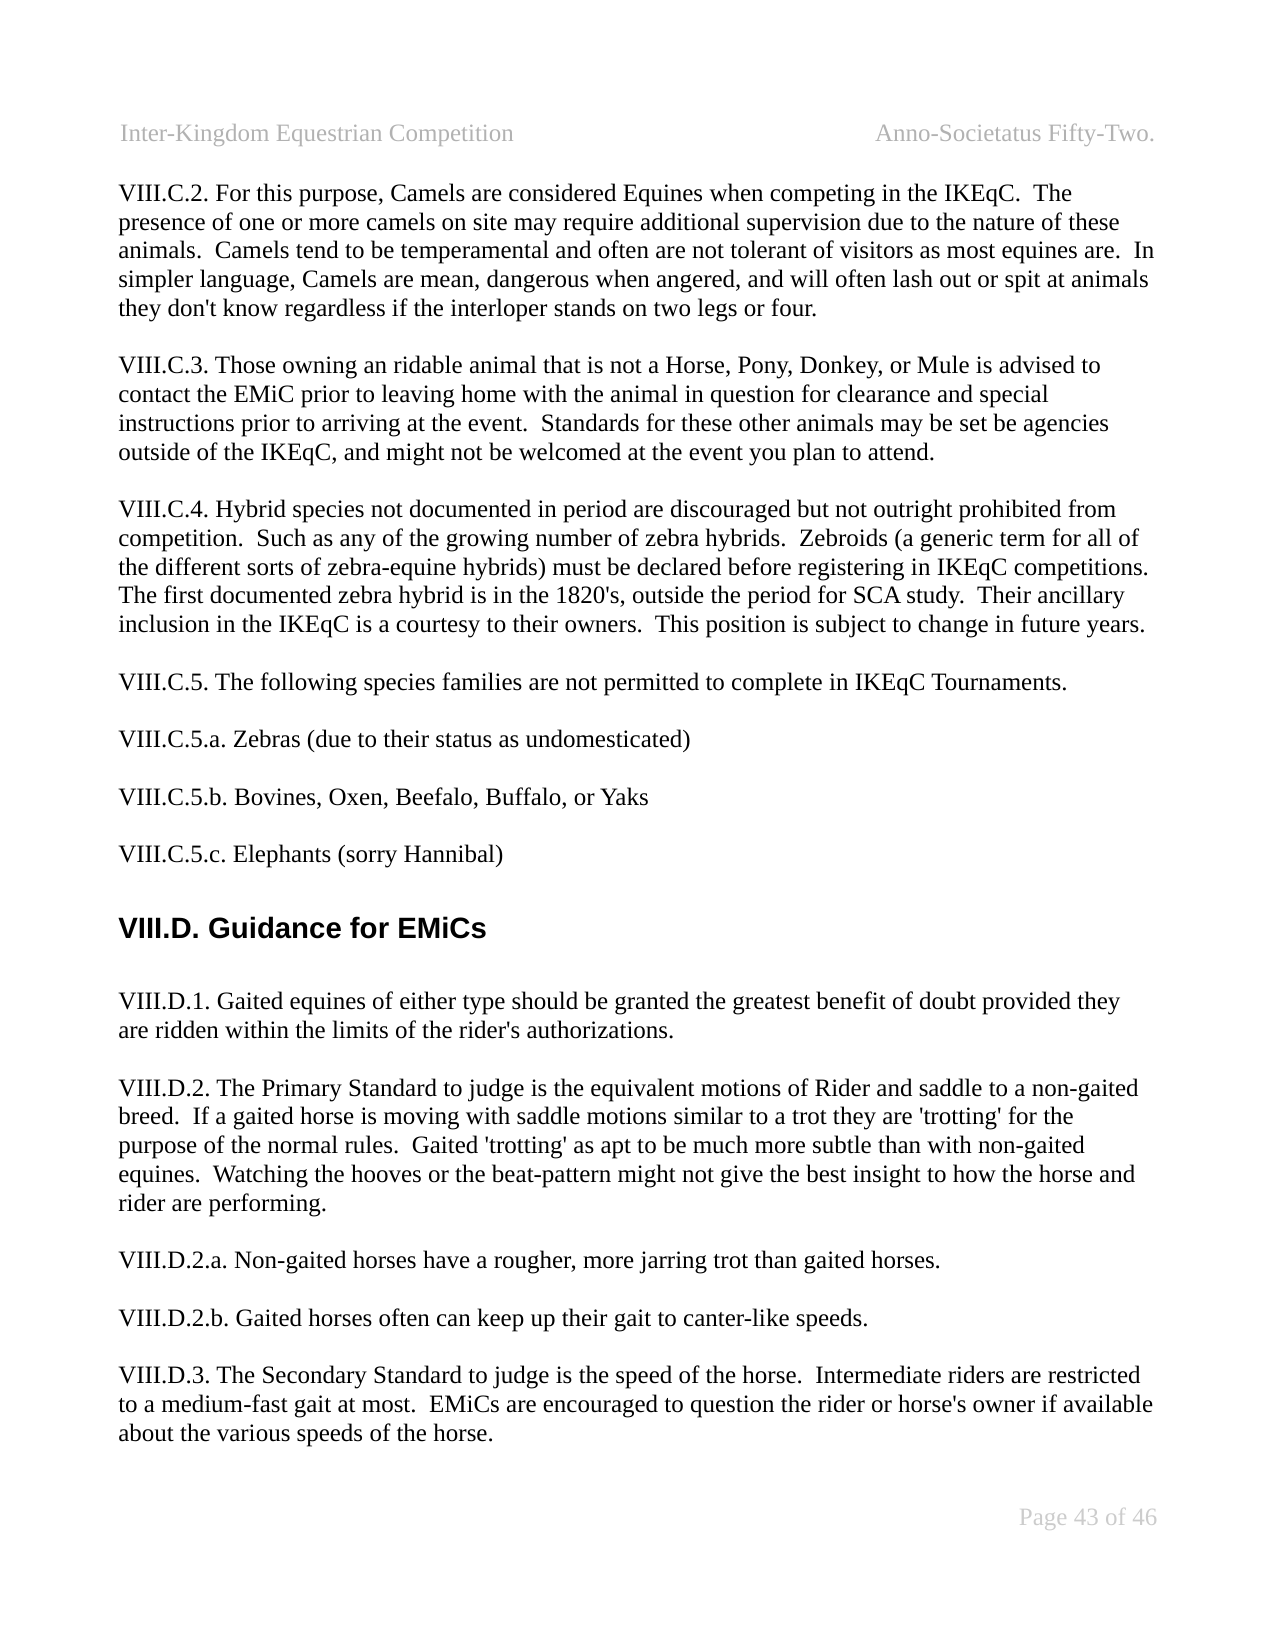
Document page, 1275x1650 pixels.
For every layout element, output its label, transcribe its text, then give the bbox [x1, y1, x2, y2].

subtitle VIII.D. Guidance for EMiCs [118, 911, 1157, 945]
text VIII.C.5.c. Elephants (sorry Hannibal) [118, 839, 1157, 868]
text VIII.C.5.b. Bovines, Oxen, Beefalo, Buffalo, or Yaks [118, 782, 1157, 811]
text VIII.C.4. Hybrid species not documented in period are discouraged but not outright prohibited from competition. Such as any of the growing number of zebra hybrids. Zebroids (a generic term for all of the different sorts of zebra-equine hybrids) must be declared before registering in IKEqC competitions. The first documented zebra hybrid is in the 1820's, outside the period for SCA study. Their ancillary inclusion in the IKEqC is a courtesy to their owners. This position is subject to change in future years. [118, 494, 1157, 638]
text VIII.C.5. The following species families are not permitted to complete in IKEqC Tournaments. [118, 667, 1157, 696]
text VIII.C.2. For this purpose, Camels are considered Equines when competing in the IKEqC. The presence of one or more camels on site may require additional supervision due to the nature of these animals. Camels tend to be temperamental and often are not tolerant of visitors as most equines are. In simpler language, Camels are mean, dangerous when angered, and will often lash out or spit at animals they don't know regardless if the interloper stands on two legs or four. [118, 178, 1157, 322]
text VIII.D.3. The Secondary Standard to judge is the speed of the horse. Intermediate riders are restricted to a medium-fast gait at most. EMiCs are encouraged to question the rider or horse's owner if available about the various speeds of the horse. [118, 1360, 1157, 1446]
text VIII.D.2. The Primary Standard to judge is the equivalent motions of Rider and saddle to a non-gaited breed. If a gaited horse is moving with saddle motions similar to a trot they are 'trotting' for the purpose of the normal rules. Gaited 'trotting' as apt to be much more subtle than with non-gaited equines. Watching the hooves or the beat-pattern might not give the best insight to how the horse and rider are performing. [118, 1073, 1157, 1216]
text VIII.D.2.a. Non-gaited horses have a rougher, more jarring trot than gaited horses. [118, 1245, 1157, 1274]
text VIII.D.1. Gaited equines of either type should be granted the greatest benefit of doubt provided they are ridden within the limits of the rider's authorizations. [118, 986, 1157, 1044]
text VIII.D.2.b. Gaited horses often can keep up their gait to canter-like speeds. [118, 1303, 1157, 1331]
text VIII.C.3. Those owning an ridable animal that is not a Horse, Pony, Donkey, or Mule is advised to contact the EMiC prior to leaving home with the animal in question for clearance and special instructions prior to arriving at the event. Standards for these other animals may be set be agencies outside of the IKEqC, and might not be welcomed at the event you plan to attend. [118, 351, 1157, 466]
text VIII.C.5.a. Zebras (due to their status as undomesticated) [118, 724, 1157, 753]
